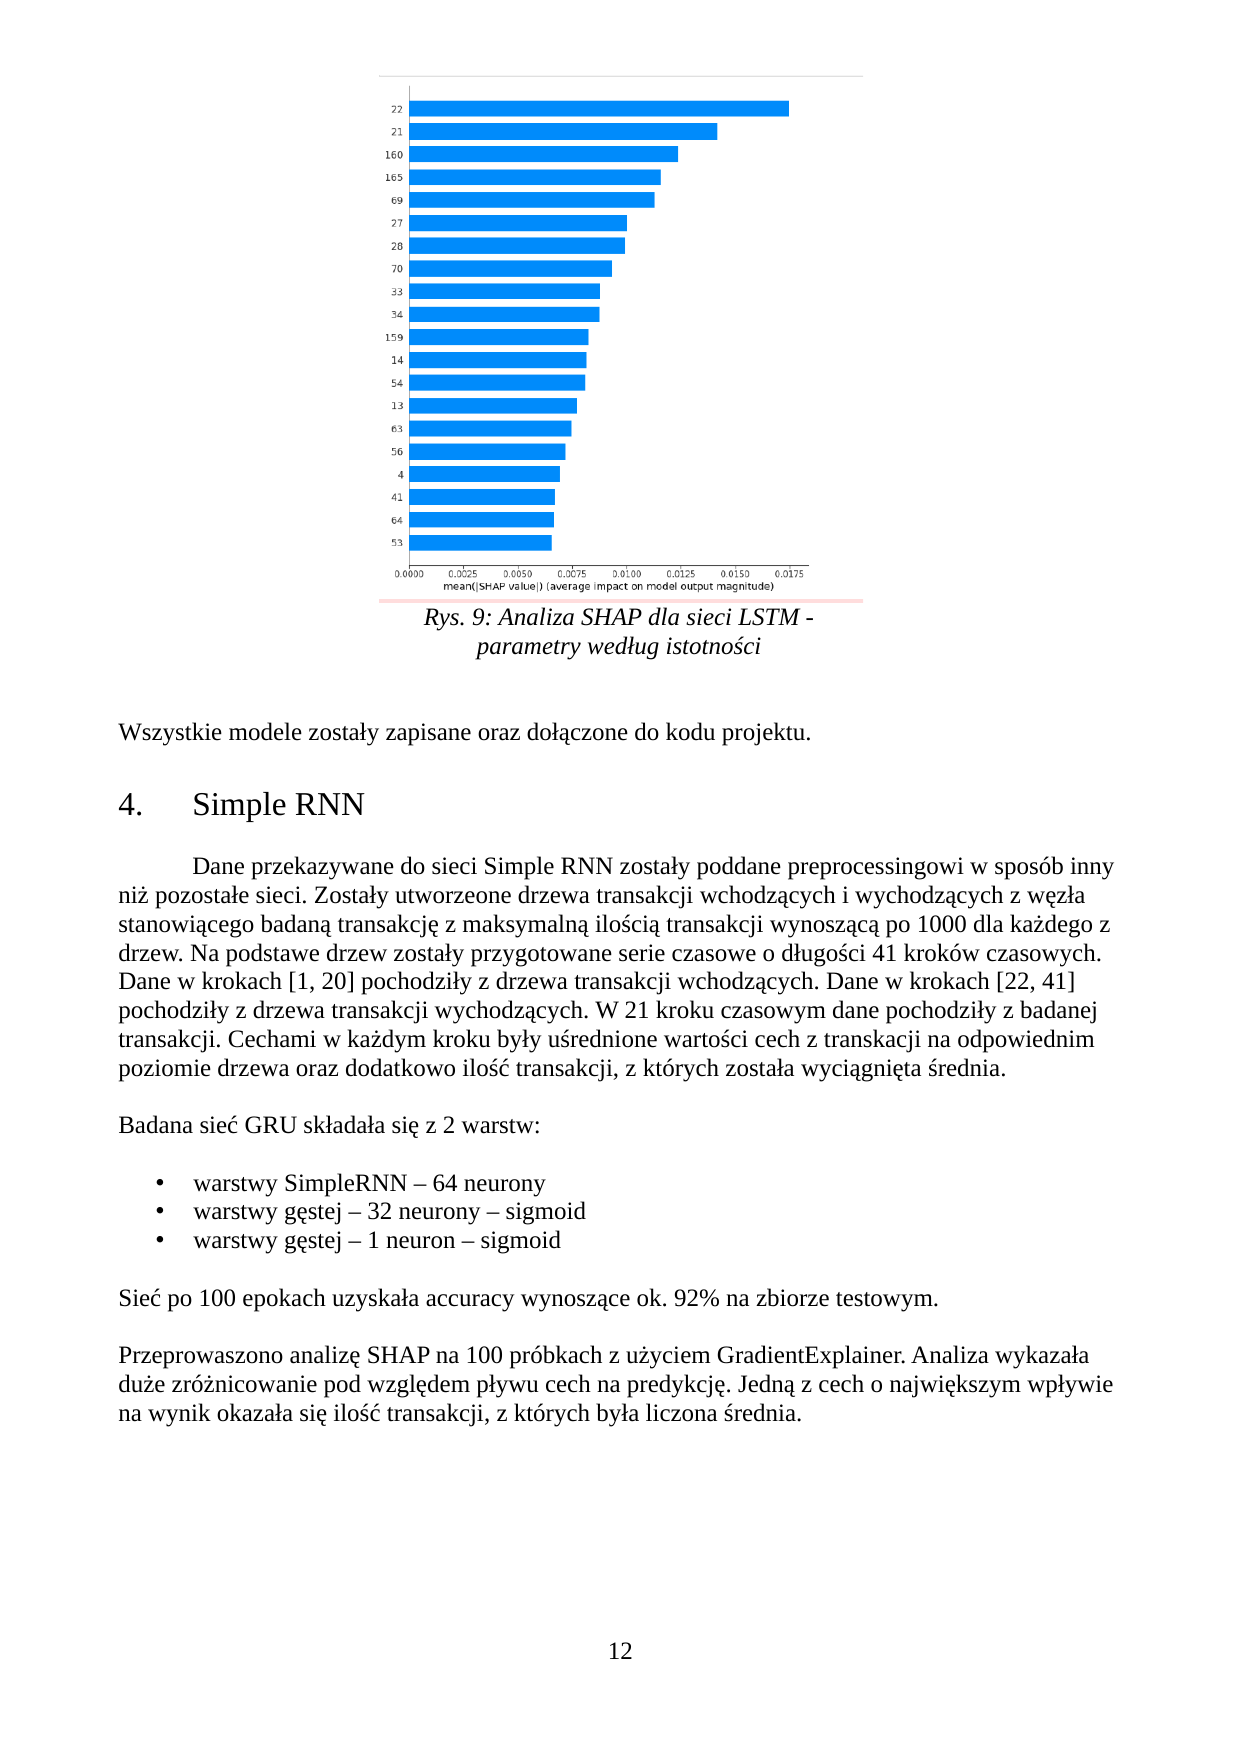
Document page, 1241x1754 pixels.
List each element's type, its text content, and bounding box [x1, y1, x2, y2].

text Rys. 9: Analiza SHAP dla sieci LSTM - parametry według istotności [377, 603, 863, 660]
list warstwy gęstej – 32 neurony – sigmoid [156, 1196, 1122, 1225]
picture [377, 75, 864, 603]
list warstwy gęstej – 1 neuron – sigmoid [156, 1225, 1122, 1254]
list warstwy SimpleRNN – 64 neurony [156, 1168, 1122, 1196]
text Sieć po 100 epokach uzyskała accuracy wynoszące ok. 92% na zbiorze testowym. [118, 1283, 1122, 1311]
text Dane przekazywane do sieci Simple RNN zostały poddane preprocessingowi w sposób inny niż pozostałe sieci. Zostały utworzeone drzewa transakcji wchodzących i wychodzących z węzła stanowiącego badaną transakcję z maksymalną ilością transakcji wynoszącą po 1000 dla każdego z drzew. Na podstawe drzew zostały przygotowane serie czasowe o długości 41 kroków czasowych. Dane w krokach [1, 20] pochodziły z drzewa transakcji wchodzących. Dane w krokach [22, 41] pochodziły z drzewa transakcji wychodzących. W 21 kroku czasowym dane pochodziły z badanej transakcji. Cechami w każdym kroku były uśrednione wartości cech z transkacji na odpowiednim poziomie drzewa oraz dodatkowo ilość transakcji, z których została wyciągnięta średnia. [118, 851, 1122, 1081]
text Przeprowaszono analizę SHAP na 100 próbkach z użyciem GradientExplainer. Analiza wykazała duże zróżnicowanie pod względem pływu cech na predykcję. Jedną z cech o największym wpływie na wynik okazała się ilość transakcji, z których była liczona średnia. [118, 1340, 1122, 1426]
text Wszystkie modele zostały zapisane oraz dołączone do kodu projektu. [118, 717, 1122, 746]
text Badana sieć GRU składała się z 2 warstw: [118, 1110, 1122, 1139]
list 4. Simple RNN [118, 784, 1122, 823]
